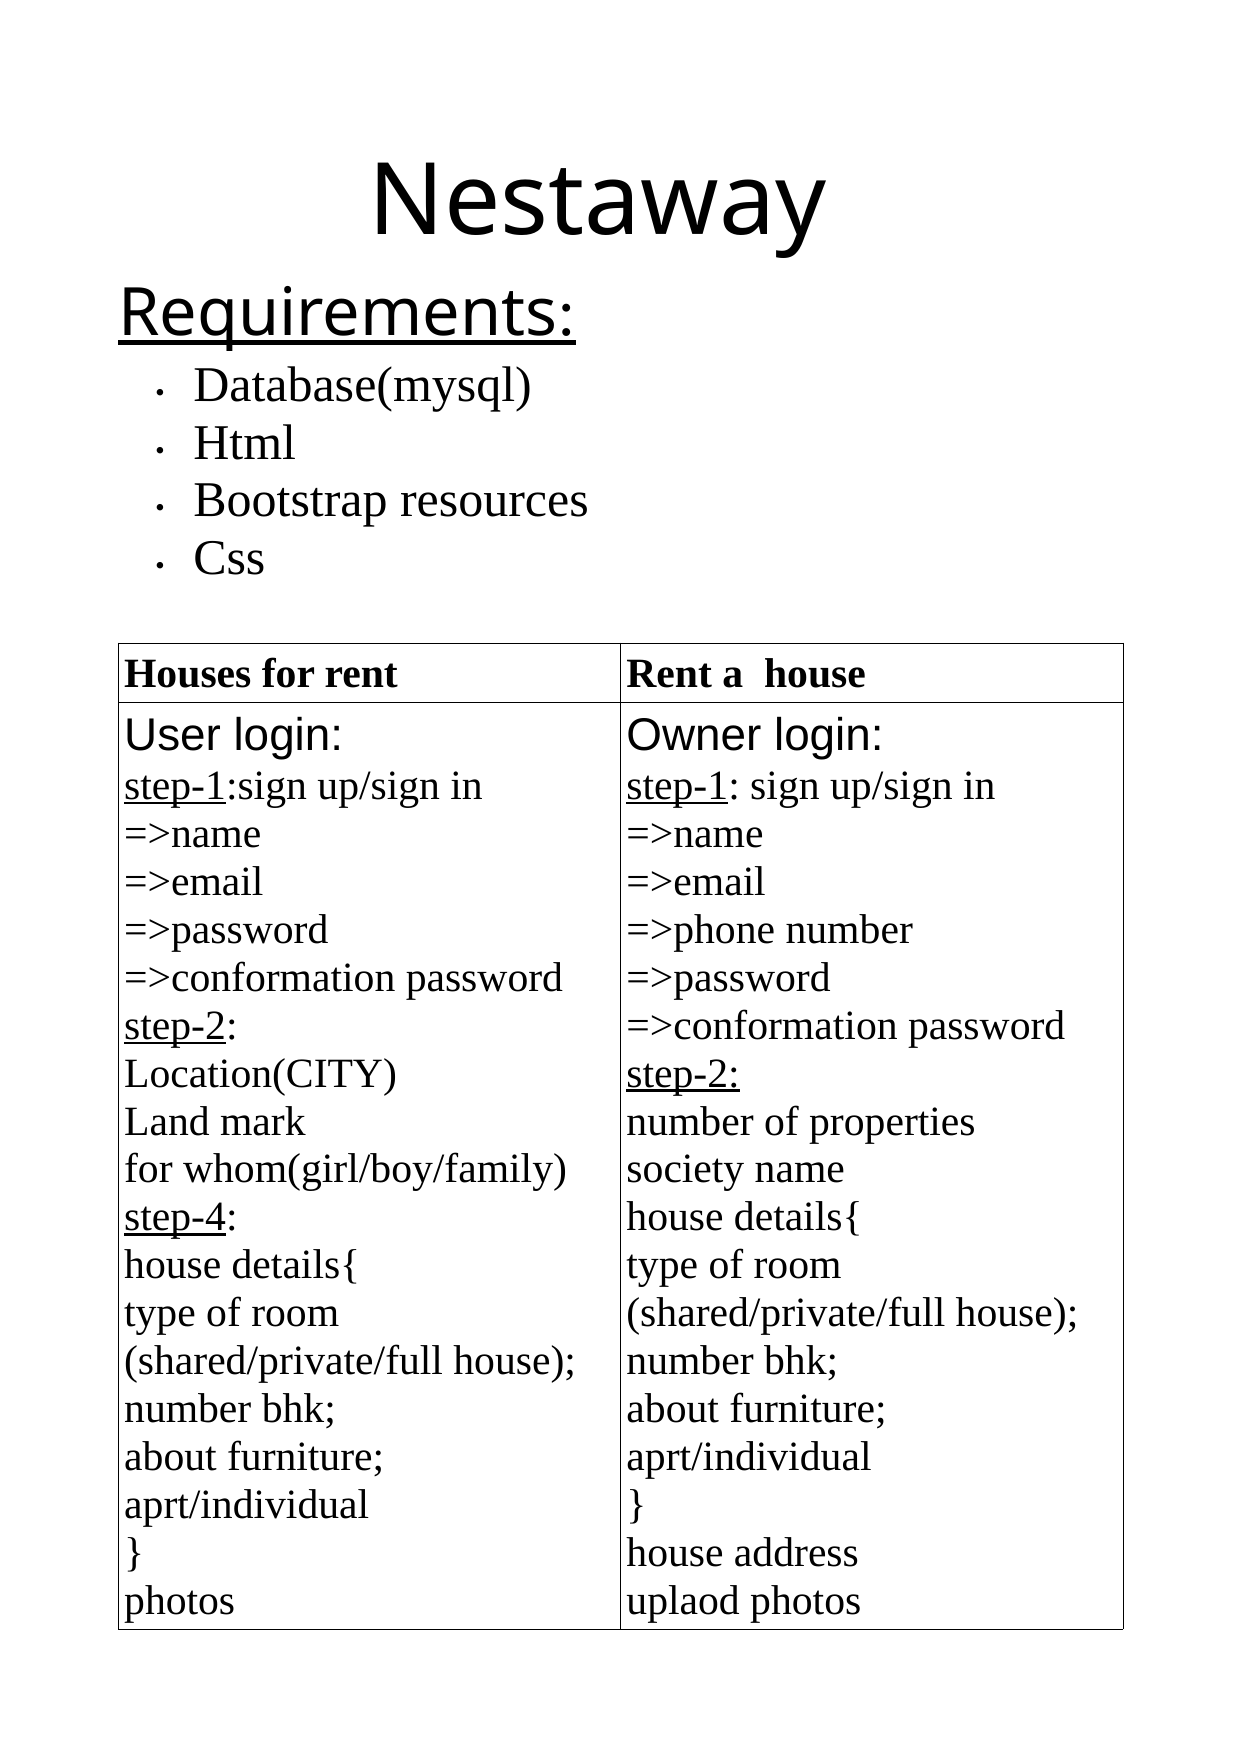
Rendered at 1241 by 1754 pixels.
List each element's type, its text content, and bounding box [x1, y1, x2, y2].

list Database(mysql) [156, 355, 1123, 412]
text Requirements: [118, 264, 1123, 355]
text Nestaway [118, 118, 1123, 264]
table_header Houses for rent [119, 644, 620, 702]
table_header Rent a house [621, 644, 1123, 702]
table_cell User login: step-1:sign up/sign in =>name =>email =>password =>conformation password step-2: Location(CITY) Land mark for whom(girl/boy/family) step-4: house details{ type of room (shared/private/full house); number bhk; about furniture; aprt/individual } photos [119, 703, 620, 1629]
list Bootstrap resources [156, 470, 1123, 527]
table_cell Owner login: step-1: sign up/sign in =>name =>email =>phone number =>password =>conformation password step-2: number of properties society name house details{ type of room (shared/private/full house); number bhk; about furniture; aprt/individual } house address uplaod photos [621, 703, 1123, 1629]
list Css [156, 527, 1123, 585]
list Html [156, 412, 1123, 470]
